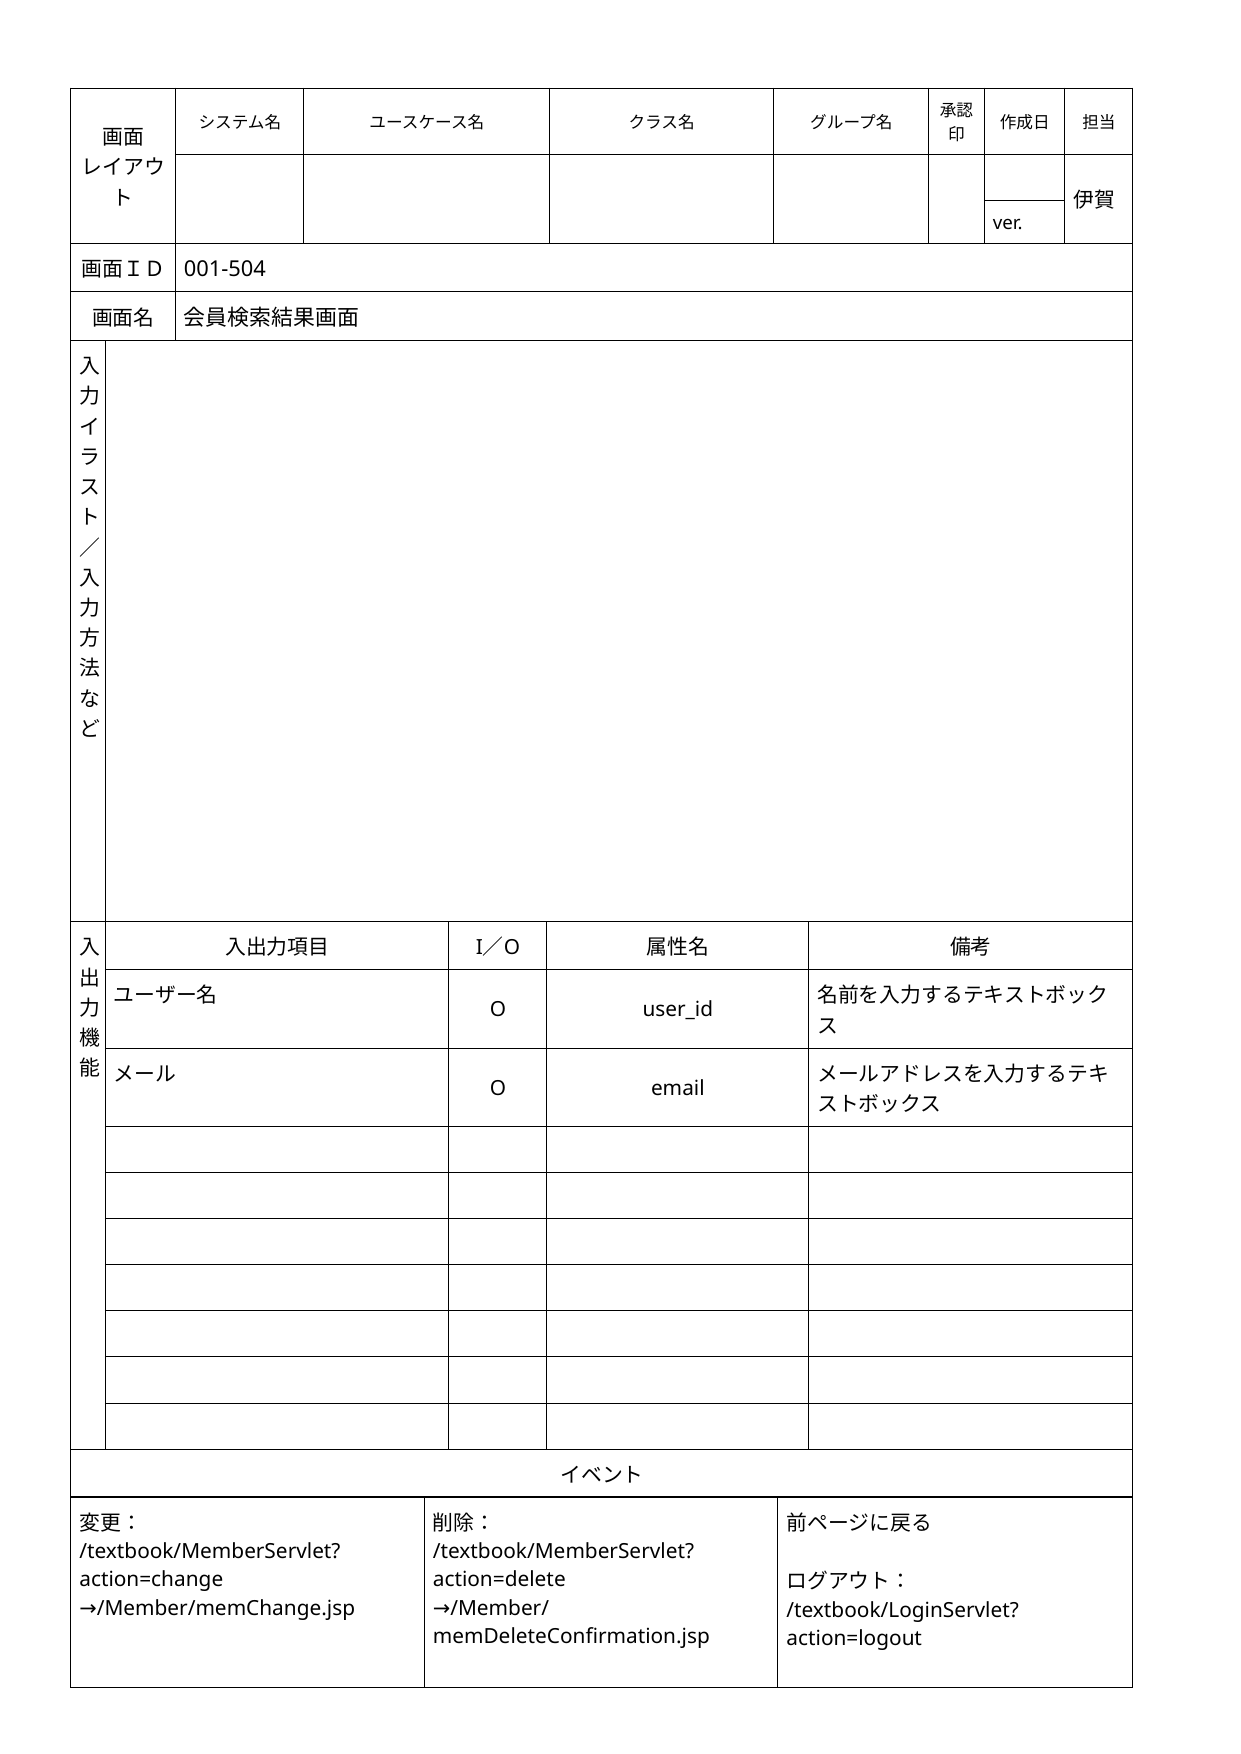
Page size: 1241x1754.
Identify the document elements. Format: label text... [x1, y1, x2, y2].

table_cell 名前を入力するテキストボックス [809, 970, 1132, 1047]
table_cell email [547, 1049, 808, 1126]
table_cell [449, 1311, 546, 1356]
table_cell [304, 155, 549, 243]
table_cell [449, 1127, 546, 1172]
table_cell user_id [547, 970, 808, 1047]
table_cell [449, 1404, 546, 1448]
table_header 作成日 [985, 89, 1064, 153]
table_cell 変更： /textbook/MemberServlet?action=change →/Member/memChange.jsp [71, 1498, 424, 1687]
table_cell ユーザー名 [106, 970, 448, 1047]
table_cell [547, 1357, 808, 1402]
table_cell 入出力機能 [71, 922, 105, 1448]
table_cell [809, 1173, 1132, 1218]
table_cell [809, 1127, 1132, 1172]
table_cell [449, 1219, 546, 1264]
table_cell 入力イラスト／入力方法など [71, 341, 105, 921]
table_header グループ名 [774, 89, 928, 153]
table_cell O [449, 970, 546, 1047]
table_cell 001-504 [176, 244, 1132, 291]
table_cell [106, 1311, 448, 1356]
table_cell メール [106, 1049, 448, 1126]
table_cell [547, 1404, 808, 1448]
table_cell [449, 1357, 546, 1402]
table_cell 削除： /textbook/MemberServlet?action=delete →/Member/memDeleteConfirmation.jsp [425, 1498, 777, 1687]
table_cell 属性名 [547, 922, 808, 969]
table_cell [547, 1173, 808, 1218]
table_cell 入出力項目 [106, 922, 448, 969]
table_cell ver. [985, 201, 1064, 243]
table_cell [809, 1357, 1132, 1402]
table_cell [176, 155, 303, 243]
table_cell [547, 1265, 808, 1310]
table_cell 前ページに戻る ログアウト： /textbook/LoginServlet?action=logout [778, 1498, 1132, 1687]
table_cell [106, 1127, 448, 1172]
table_cell [106, 1357, 448, 1402]
table_header 担当 [1065, 89, 1132, 153]
table_cell 伊賀 [1065, 155, 1132, 243]
table_cell 画面名 [71, 292, 175, 340]
table_cell メールアドレスを入力するテキストボックス [809, 1049, 1132, 1126]
table_header 画面 レイアウト [71, 89, 175, 243]
table_cell [809, 1219, 1132, 1264]
table_cell [809, 1311, 1132, 1356]
table_cell [106, 1173, 448, 1218]
table_cell 備考 [809, 922, 1132, 969]
table_cell O [449, 1049, 546, 1126]
table_cell [449, 1265, 546, 1310]
table_cell [106, 341, 1132, 921]
table_cell [106, 1265, 448, 1310]
table_cell [550, 155, 773, 243]
table_cell I／O [449, 922, 546, 969]
table_header システム名 [176, 89, 303, 153]
table_cell [106, 1219, 448, 1264]
table_cell [985, 155, 1064, 200]
table_cell [449, 1173, 546, 1218]
table_cell [929, 155, 984, 243]
table_cell 会員検索結果画面 [176, 292, 1132, 340]
table_cell イベント [71, 1450, 1132, 1496]
table_cell [547, 1219, 808, 1264]
table_cell [106, 1404, 448, 1448]
table_header ユースケース名 [304, 89, 549, 153]
table_cell [547, 1311, 808, 1356]
table_cell 画面ＩＤ [71, 244, 175, 291]
table_header 承認印 [929, 89, 984, 153]
table_cell [547, 1127, 808, 1172]
table_header クラス名 [550, 89, 773, 153]
table_cell [774, 155, 928, 243]
table_cell [809, 1265, 1132, 1310]
table_cell [809, 1404, 1132, 1448]
